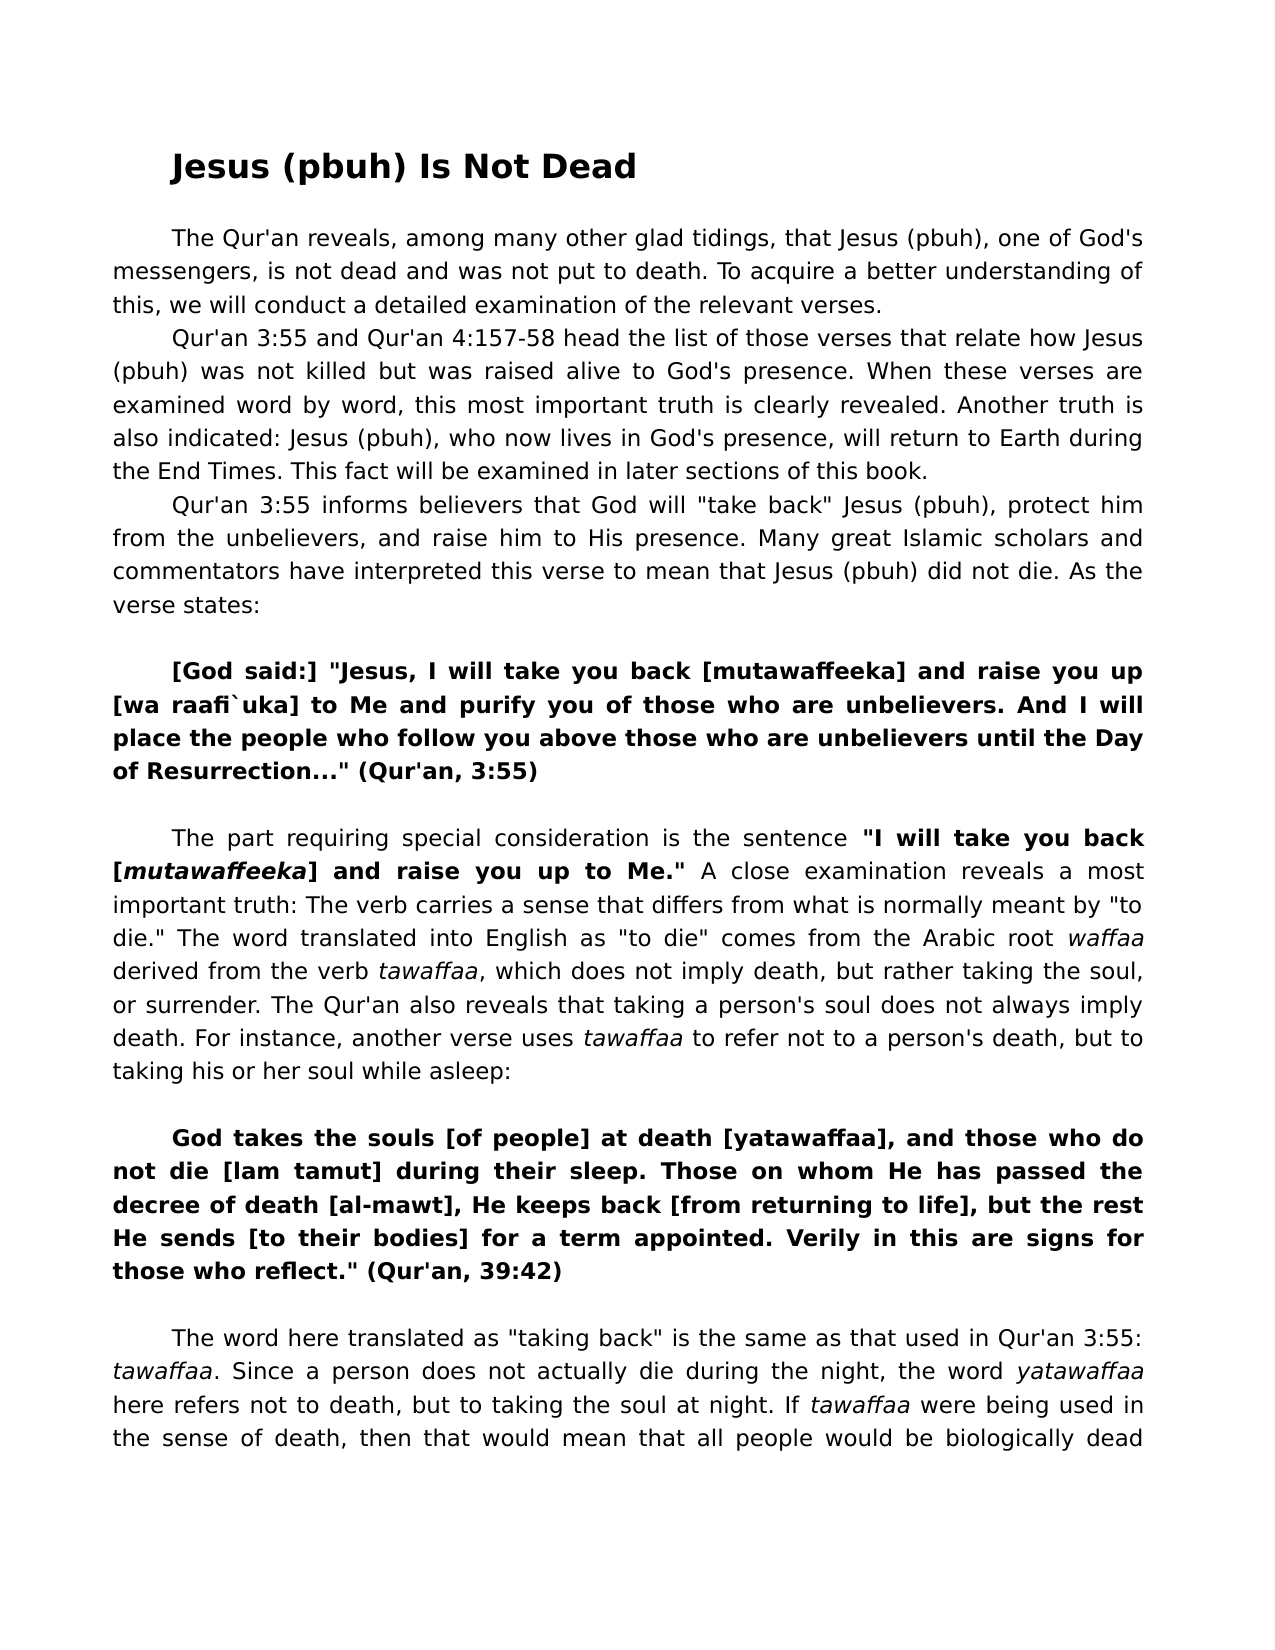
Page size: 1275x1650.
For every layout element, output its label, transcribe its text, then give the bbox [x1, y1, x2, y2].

text The part requiring special consideration is the sentence "I will take you back [mutawaffeeka] and raise you up to Me." A close examination reveals a most important truth: The verb carries a sense that differs from what is normally meant by "to die." The word translated into English as "to die" comes from the Arabic root waffaa derived from the verb tawaffaa, which does not imply death, but rather taking the soul, or surrender. The Qur'an also reveals that taking a person's soul does not always imply death. For instance, another verse uses tawaffaa to refer not to a person's death, but to taking his or her soul while asleep: [112, 820, 1145, 1086]
text [God said:] "Jesus, I will take you back [mutawaffeeka] and raise you up [wa raafi`uka] to Me and purify you of those who are unbelievers. And I will place the people who follow you above those who are unbelievers until the Day of Resurrection..." (Qur'an, 3:55) [112, 653, 1145, 786]
text The word here translated as "taking back" is the same as that used in Qur'an 3:55: tawaffaa. Since a person does not actually die during the night, the word yatawaffaa here refers not to death, but to taking the soul at night. If tawaffaa were being used in the sense of death, then that would mean that all people would be biologically dead [112, 1320, 1145, 1453]
text God takes the souls [of people] at death [yatawaffaa], and those who do not die [lam tamut] during their sleep. Those on whom He has passed the decree of death [al-mawt], He keeps back [from returning to life], but the rest He sends [to their bodies] for a term appointed. Verily in this are signs for those who reflect." (Qur'an, 39:42) [112, 1120, 1145, 1286]
text Qur'an 3:55 informs believers that God will "take back" Jesus (pbuh), protect him from the unbelievers, and raise him to His presence. Many great Islamic scholars and commentators have interpreted this verse to mean that Jesus (pbuh) did not die. As the verse states: [112, 486, 1145, 620]
text Qur'an 3:55 and Qur'an 4:157-58 head the list of those verses that relate how Jesus (pbuh) was not killed but was raised alive to God's presence. When these verses are examined word by word, this most important truth is clearly revealed. Another truth is also indicated: Jesus (pbuh), who now lives in God's presence, will return to Earth during the End Times. This fact will be examined in later sections of this book. [112, 320, 1145, 486]
text The Qur'an reveals, among many other glad tidings, that Jesus (pbuh), one of God's messengers, is not dead and was not put to death. To acquire a better understanding of this, we will conduct a detailed examination of the relevant verses. [112, 220, 1145, 320]
text Jesus (pbuh) Is Not Dead [112, 148, 1145, 186]
